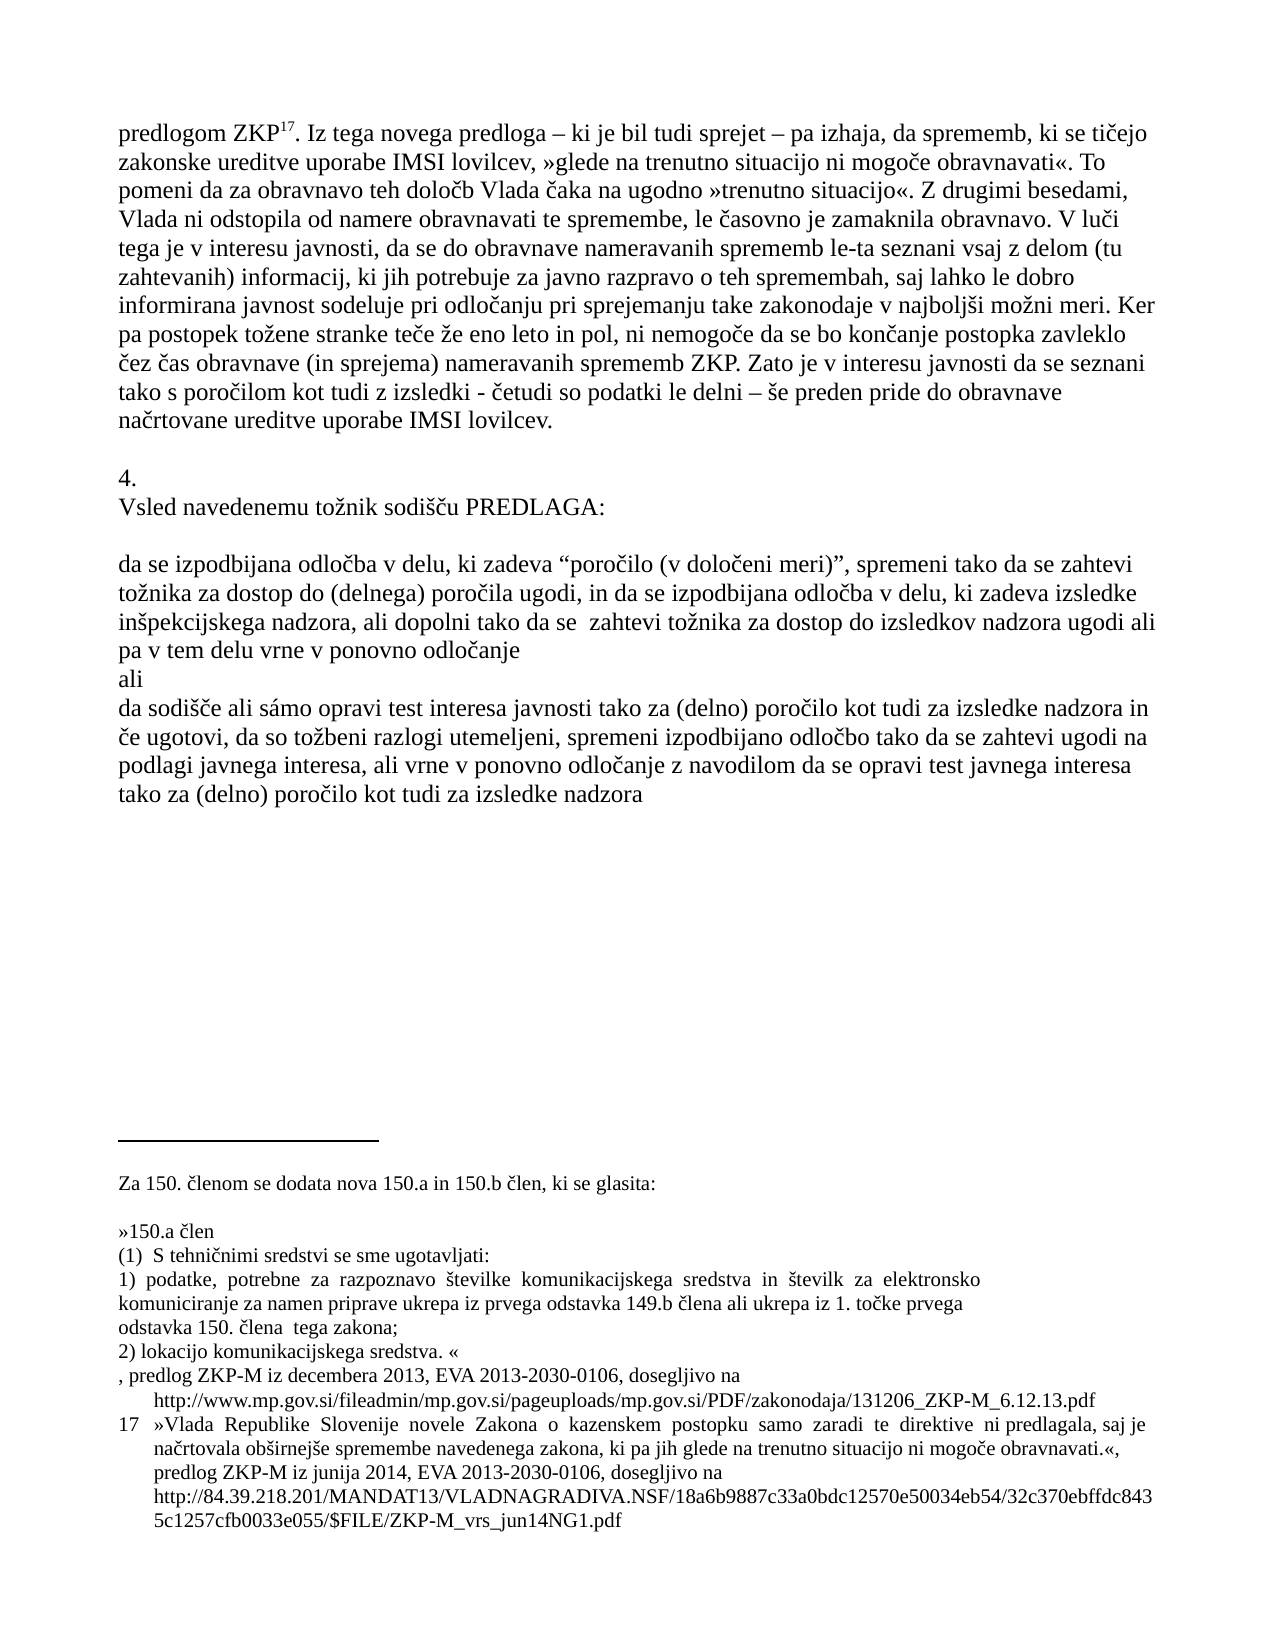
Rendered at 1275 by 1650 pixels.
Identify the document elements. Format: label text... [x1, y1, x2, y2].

text komuniciranje za namen priprave ukrepa iz prvega odstavka 149.b člena ali ukrepa iz 1. točke prvega [118, 1291, 1157, 1315]
text predlogom ZKP. Iz tega novega predloga – ki je bil tudi sprejet – pa izhaja, da sprememb, ki se tičejo zakonske ureditve uporabe IMSI lovilcev, »glede na trenutno situacijo ni mogoče obravnavati«. To pomeni da za obravnavo teh določb Vlada čaka na ugodno »trenutno situacijo«. Z drugimi besedami, Vlada ni odstopila od namere obravnavati te spremembe, le časovno je zamaknila obravnavo. V luči tega je v interesu javnosti, da se do obravnave nameravanih sprememb le-ta seznani vsaj z delom (tu zahtevanih) informacij, ki jih potrebuje za javno razpravo o teh spremembah, saj lahko le dobro informirana javnost sodeluje pri odločanju pri sprejemanju take zakonodaje v najboljši možni meri. Ker pa postopek tožene stranke teče že eno leto in pol, ni nemogoče da se bo končanje postopka zavleklo čez čas obravnave (in sprejema) nameravanih sprememb ZKP. Zato je v interesu javnosti da se seznani tako s poročilom kot tudi z izsledki - četudi so podatki le delni – še preden pride do obravnave načrtovane ureditve uporabe IMSI lovilcev. [118, 118, 1157, 434]
text 1) podatke, potrebne za razpoznavo številke komunikacijskega sredstva in številk za elektronsko [118, 1267, 1157, 1291]
text Vsled navedenemu tožnik sodišču PREDLAGA: [118, 492, 1157, 521]
text (1) S tehničnimi sredstvi se sme ugotavljati: [118, 1243, 1157, 1267]
text 2) lokacijo komunikacijskega sredstva. « [118, 1339, 1157, 1363]
text »Vlada Republike Slovenije novele Zakona o kazenskem postopku samo zaradi te direktive ni predlagala, saj je načrtovala obširnejše spremembe navedenega zakona, ki pa jih glede na trenutno situacijo ni mogoče obravnavati.«, predlog ZKP-M iz junija 2014, EVA 2013-2030-0106, dosegljivo na http://84.39.218.201/MANDAT13/VLADNAGRADIVA.NSF/18a6b9887c33a0bdc12570e50034eb54/32c370ebffdc8435c1257cfb0033e055/$FILE/ZKP-M_vrs_jun14NG1.pdf [118, 1412, 1157, 1532]
text da se izpodbijana odločba v delu, ki zadeva “poročilo (v določeni meri)”, spremeni tako da se zahtevi tožnika za dostop do (delnega) poročila ugodi, in da se izpodbijana odločba v delu, ki zadeva izsledke inšpekcijskega nadzora, ali dopolni tako da se zahtevi tožnika za dostop do izsledkov nadzora ugodi ali pa v tem delu vrne v ponovno odločanje [118, 549, 1157, 664]
text 4. [118, 463, 1157, 492]
text Za 150. členom se dodata nova 150.a in 150.b člen, ki se glasita: [118, 1171, 1157, 1195]
text ali [118, 664, 1157, 693]
text odstavka 150. člena tega zakona; [118, 1315, 1157, 1339]
text , predlog ZKP-M iz decembera 2013, EVA 2013-2030-0106, dosegljivo na http://www.mp.gov.si/fileadmin/mp.gov.si/pageuploads/mp.gov.si/PDF/zakonodaja/131206_ZKP-M_6.12.13.pdf [118, 1363, 1157, 1412]
text »150.a člen [118, 1219, 1157, 1243]
text da sodišče ali sámo opravi test interesa javnosti tako za (delno) poročilo kot tudi za izsledke nadzora in če ugotovi, da so tožbeni razlogi utemeljeni, spremeni izpodbijano odločbo tako da se zahtevi ugodi na podlagi javnega interesa, ali vrne v ponovno odločanje z navodilom da se opravi test javnega interesa tako za (delno) poročilo kot tudi za izsledke nadzora [118, 693, 1157, 808]
